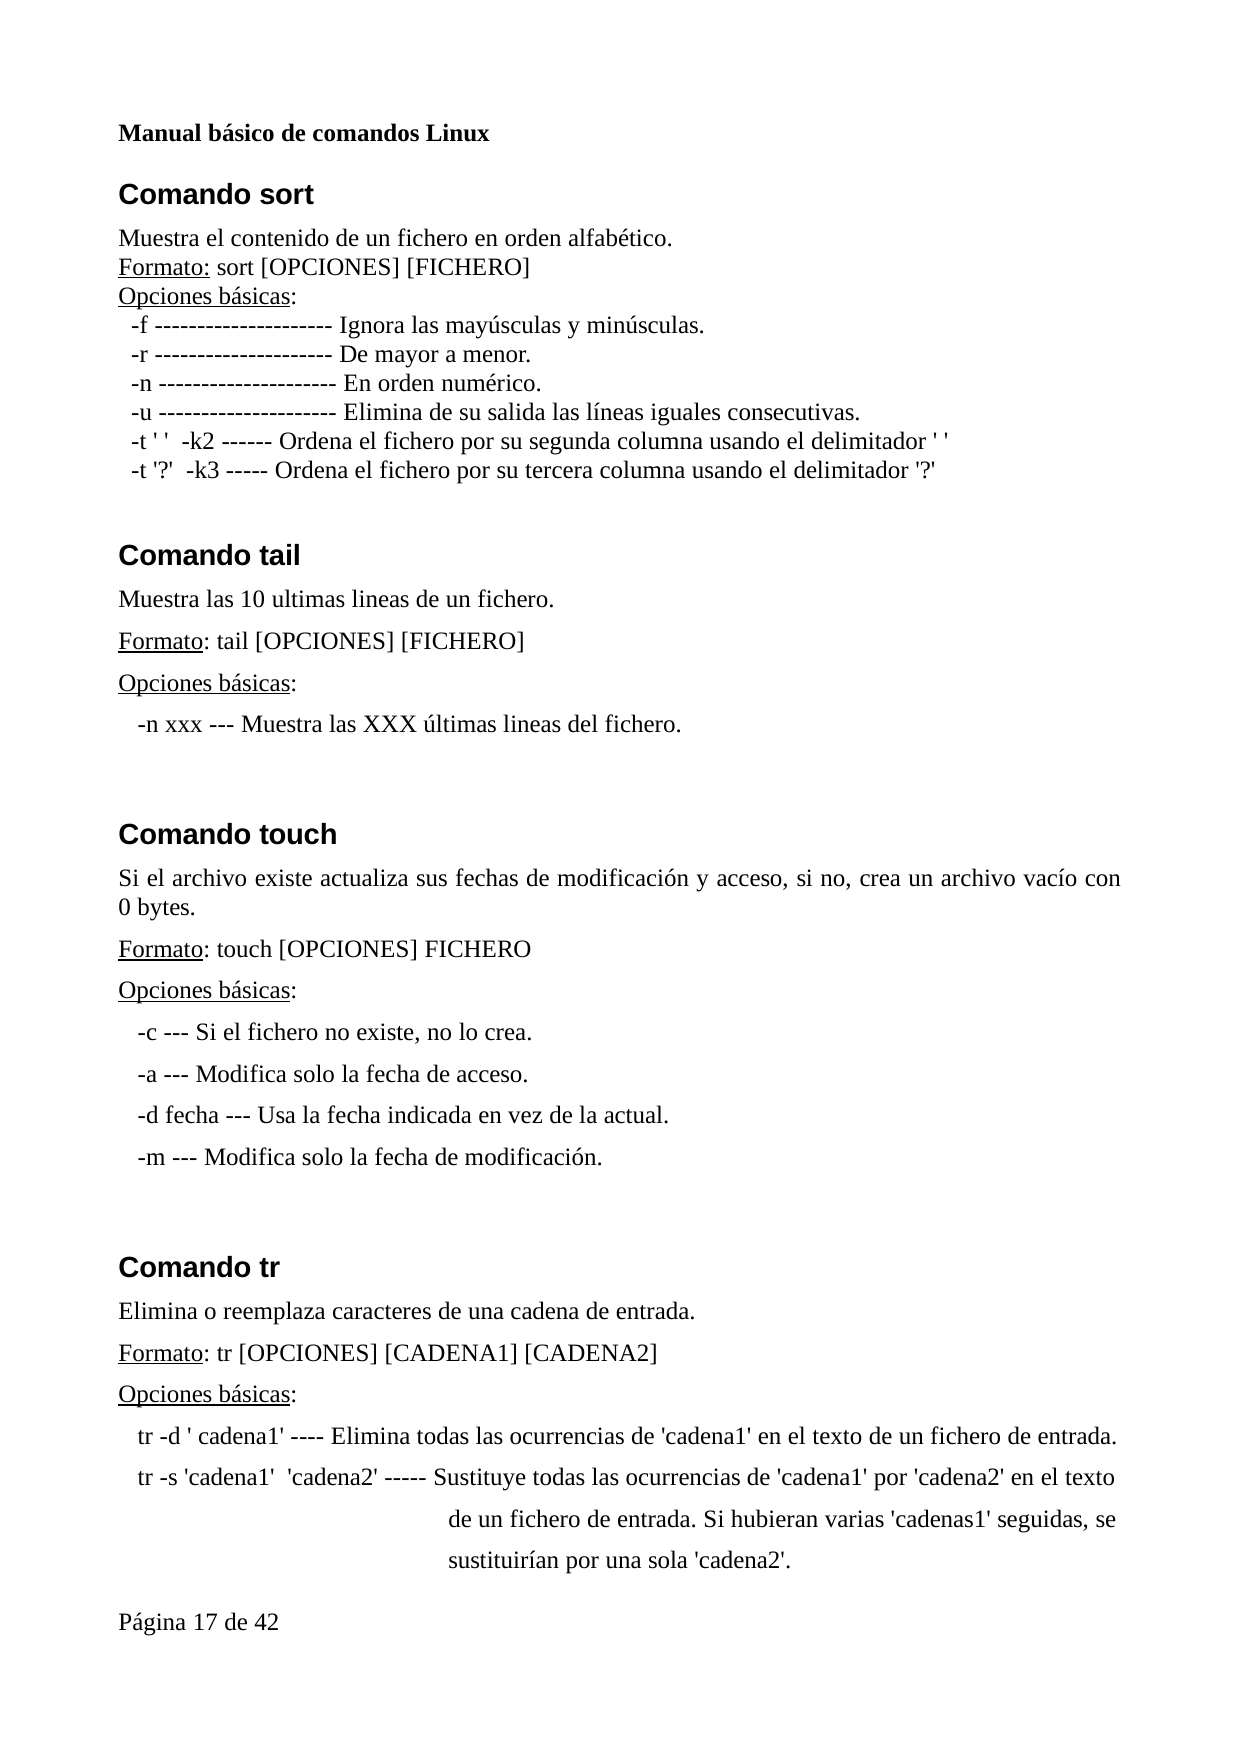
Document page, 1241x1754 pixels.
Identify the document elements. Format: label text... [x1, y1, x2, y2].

text Si el archivo existe actualiza sus fechas de modificación y acceso, si no, crea un archivo vacío con 0 bytes. [118, 863, 1122, 921]
text -t '?' -k3 ----- Ordena el fichero por su tercera columna usando el delimitador '?' [118, 455, 1122, 484]
text de un fichero de entrada. Si hubieran varias 'cadenas1' seguidas, se [118, 1504, 1122, 1533]
text Opciones básicas: [118, 281, 1122, 310]
text sustituirían por una sola 'cadena2'. [118, 1545, 1122, 1574]
text -u --------------------- Elimina de su salida las líneas iguales consecutivas. [118, 397, 1122, 426]
text tr -s 'cadena1' 'cadena2' ----- Sustituye todas las ocurrencias de 'cadena1' por 'cadena2' en el texto [118, 1462, 1122, 1491]
text Formato: touch [OPCIONES] FICHERO [118, 934, 1122, 963]
text -n xxx --- Muestra las XXX últimas lineas del fichero. [118, 709, 1122, 738]
text tr -d ' cadena1' ---- Elimina todas las ocurrencias de 'cadena1' en el texto de un fichero de entrada. [118, 1421, 1122, 1449]
text Muestra las 10 ultimas lineas de un fichero. [118, 584, 1122, 613]
text -a --- Modifica solo la fecha de acceso. [118, 1058, 1122, 1088]
text -d fecha --- Usa la fecha indicada en vez de la actual. [118, 1100, 1122, 1129]
text Formato: sort [OPCIONES] [FICHERO] [118, 252, 1122, 281]
text -c --- Si el fichero no existe, no lo crea. [118, 1017, 1122, 1046]
subtitle Comando tr [118, 1250, 1122, 1283]
text Opciones básicas: [118, 1379, 1122, 1408]
text -m --- Modifica solo la fecha de modificación. [118, 1142, 1122, 1171]
text Elimina o reemplaza caracteres de una cadena de entrada. [118, 1296, 1122, 1325]
text -f --------------------- Ignora las mayúsculas y minúsculas. [118, 310, 1122, 339]
text Muestra el contenido de un fichero en orden alfabético. [118, 223, 1122, 252]
text Formato: tr [OPCIONES] [CADENA1] [CADENA2] [118, 1337, 1122, 1366]
text -n --------------------- En orden numérico. [118, 368, 1122, 397]
text Opciones básicas: [118, 975, 1122, 1004]
text -r --------------------- De mayor a menor. [118, 339, 1122, 368]
text -t ' ' -k2 ------ Ordena el fichero por su segunda columna usando el delimitador ' ' [118, 426, 1122, 455]
text Opciones básicas: [118, 667, 1122, 697]
text Formato: tail [OPCIONES] [FICHERO] [118, 626, 1122, 655]
subtitle Comando tail [118, 538, 1122, 572]
subtitle Comando sort [118, 177, 1122, 210]
subtitle Comando touch [118, 817, 1122, 851]
